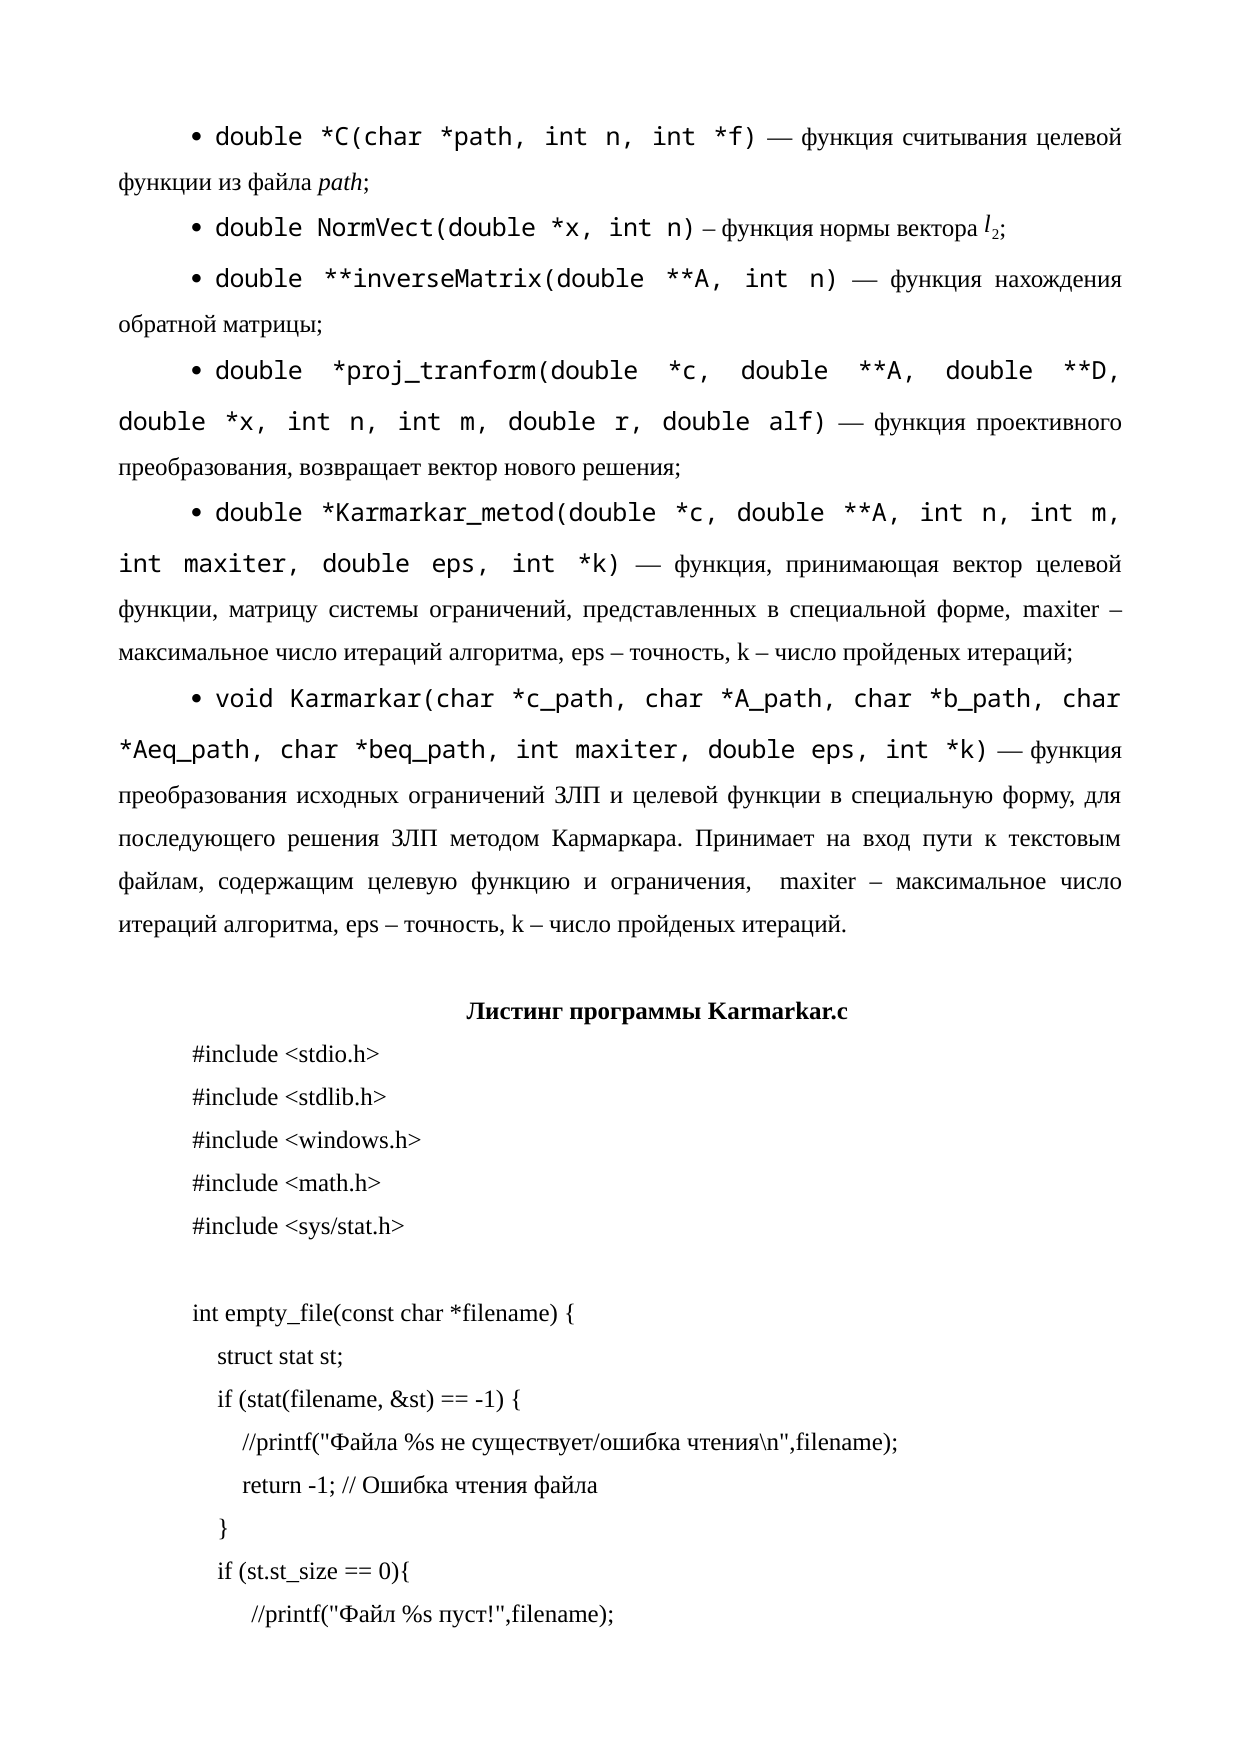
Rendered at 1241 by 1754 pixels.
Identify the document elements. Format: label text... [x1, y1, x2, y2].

list double *proj_tranform(double *c, double **A, double **D, double *x, int n, int m, double r, double alf) — функция проективного преобразования, возвращает вектор нового решения; [118, 352, 1122, 481]
list void Karmarkar(char *c_path, char *A_path, char *b_path, char *Aeq_path, char *beq_path, int maxiter, double eps, int *k) — функция преобразования исходных ограничений ЗЛП и целевой функции в специальную форму, для последующего решения ЗЛП методом Кармаркара. Принимает на вход пути к текстовым файлам, содержащим целевую функцию и ограничения, maxiter – максимальное число итераций алгоритма, eps – точность, k – число пройденых итераций. [118, 681, 1122, 938]
text } [118, 1513, 1122, 1542]
text //printf("Файла %s не существует/ошибка чтения\n",filename); [118, 1427, 1122, 1456]
text #include <stdio.h> [118, 1039, 1122, 1068]
list double *Karmarkar_metod(double *c, double **A, int n, int m, int maxiter, double eps, int *k) — функция, принимающая вектор целевой функции, матрицу системы ограничений, представленных в специальной форме, maxiter – максимальное число итераций алгоритма, eps – точность, k – число пройденых итераций; [118, 495, 1122, 666]
text if (stat(filename, &st) == -1) { [118, 1384, 1122, 1413]
text //printf("Файл %s пуст!",filename); [118, 1599, 1122, 1628]
text if (st.st_size == 0){ [118, 1556, 1122, 1585]
text #include <sys/stat.h> [118, 1211, 1122, 1240]
text struct stat st; [118, 1341, 1122, 1369]
text int empty_file(const char *filename) { [118, 1298, 1122, 1326]
text Листинг программы Karmarkar.c [118, 996, 1122, 1024]
text #include <math.h> [118, 1168, 1122, 1197]
text return -1; // Ошибка чтения файла [118, 1470, 1122, 1499]
text #include <stdlib.h> [118, 1082, 1122, 1111]
list double NormVect(double *x, int n) – функция нормы вектора ; [118, 210, 1122, 244]
list double *C(char *path, int n, int *f) — функция считывания целевой функции из файла path; [118, 118, 1122, 195]
list double **inverseMatrix(double **A, int n) — функция нахождения обратной матрицы; [118, 261, 1122, 338]
text #include <windows.h> [118, 1125, 1122, 1154]
